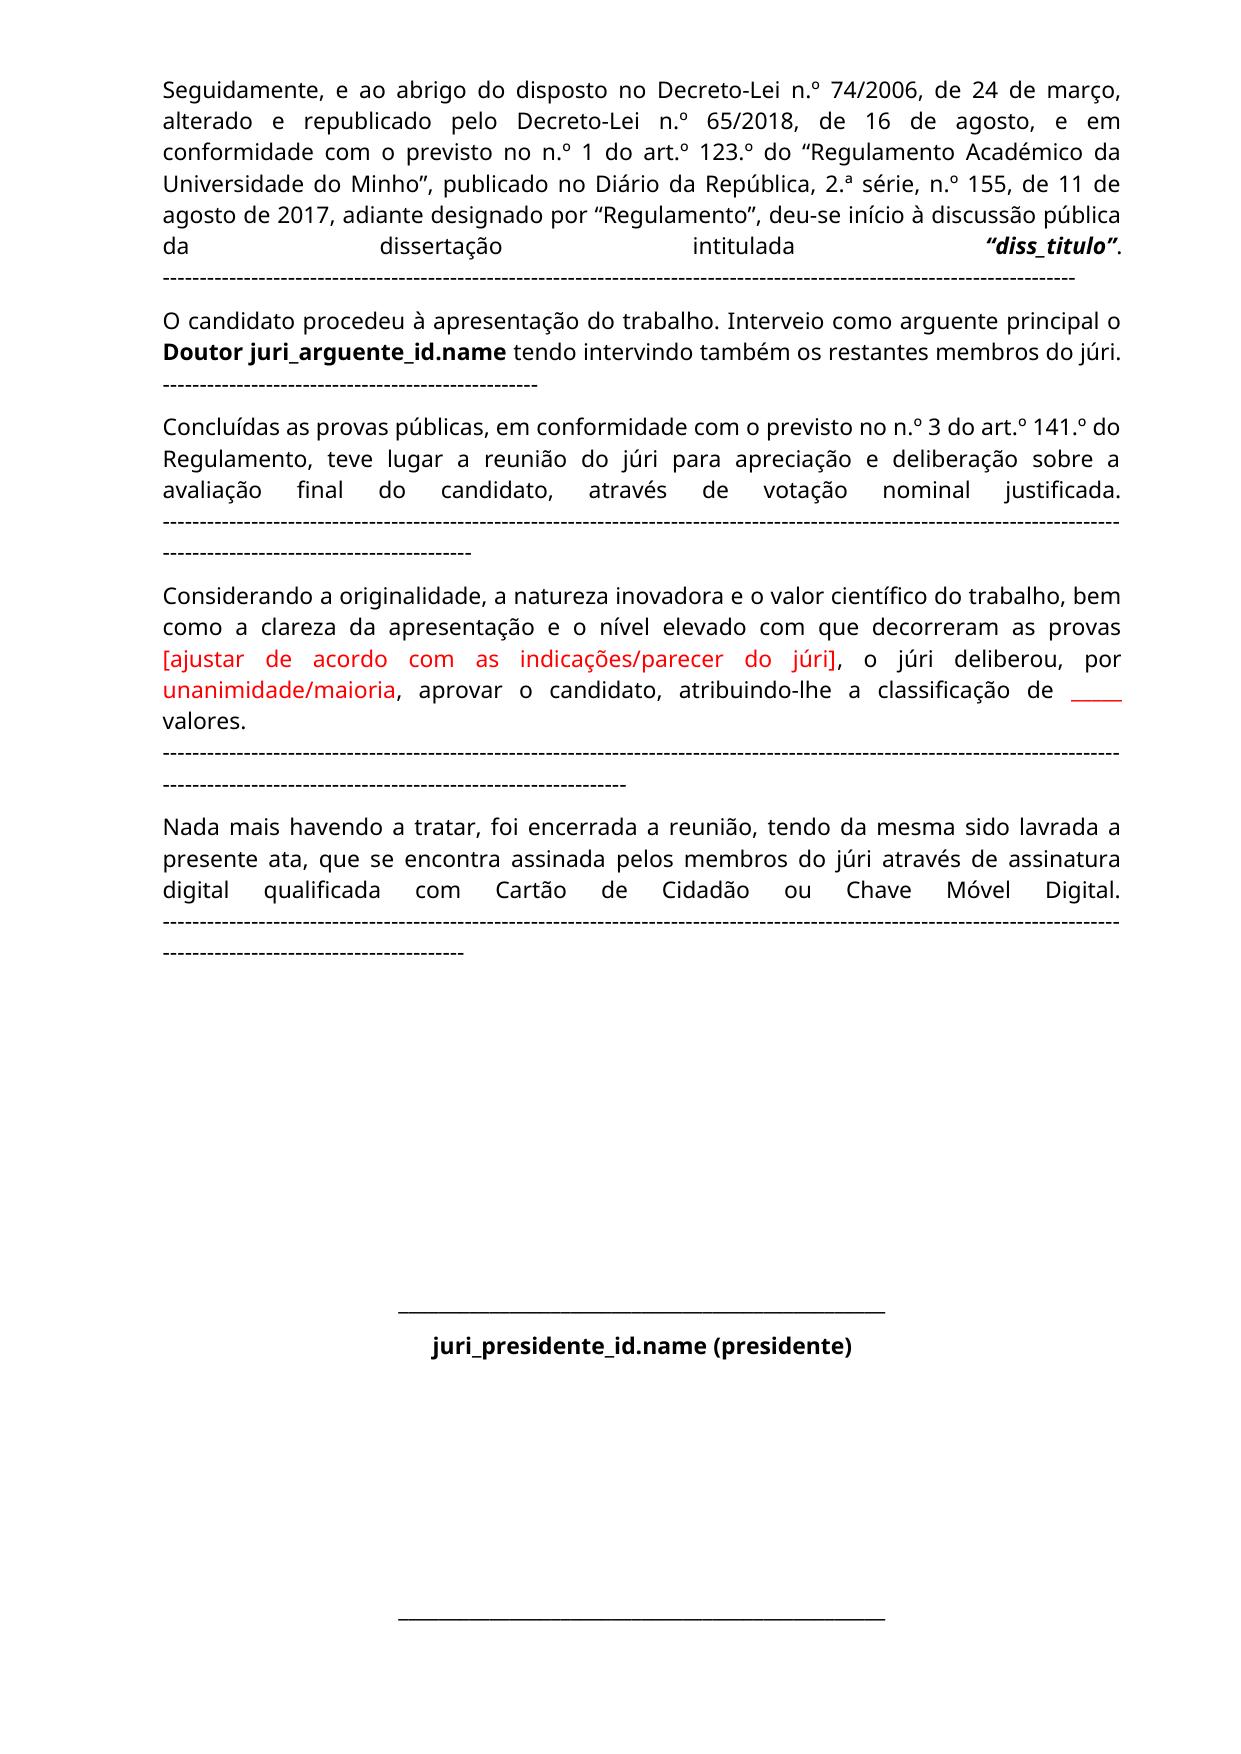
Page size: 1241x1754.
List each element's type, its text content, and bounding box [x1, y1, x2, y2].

text Seguidamente, e ao abrigo do disposto no Decreto-Lei n.º 74/2006, de 24 de março, alterado e republicado pelo Decreto-Lei n.º 65/2018, de 16 de agosto, e em conformidade com o previsto no n.º 1 do art.º 123.º do “Regulamento Académico da Universidade do Minho”, publicado no Diário da República, 2.ª série, n.º 155, de 11 de agosto de 2017, adiante designado por “Regulamento”, deu-se início à discussão pública da dissertação intitulada “diss_titulo”. ---------------------------------------------------------------------------------------------------------------------------- [162, 74, 1122, 293]
text ________________________________________________ [162, 1286, 1122, 1318]
text ________________________________________________ [162, 1593, 1122, 1624]
text O candidato procedeu à apresentação do trabalho. Interveio como arguente principal o Doutor juri_arguente_id.name tendo intervindo também os restantes membros do júri. --------------------------------------------------- [162, 305, 1122, 399]
text Considerando a originalidade, a natureza inovadora e o valor científico do trabalho, bem como a clareza da apresentação e o nível elevado com que decorreram as provas [ajustar de acordo com as indicações/parecer do júri], o júri deliberou, por unanimidade/maioria, aprovar o candidato, atribuindo-lhe a classificação de _____ valores. ------------------------------------------------------------------------------------------------------------------------------------------------------------------------------------------------- [162, 580, 1122, 799]
text Nada mais havendo a tratar, foi encerrada a reunião, tendo da mesma sido lavrada a presente ata, que se encontra assinada pelos membros do júri através de assinatura digital qualificada com Cartão de Cidadão ou Chave Móvel Digital. --------------------------------------------------------------------------------------------------------------------------------------------------------------------------- [162, 811, 1122, 968]
text Concluídas as provas públicas, em conformidade com o previsto no n.º 3 do art.º 141.º do Regulamento, teve lugar a reunião do júri para apreciação e deliberação sobre a avaliação final do candidato, através de votação nominal justificada. ---------------------------------------------------------------------------------------------------------------------------------------------------------------------------- [162, 411, 1122, 568]
text juri_presidente_id.name (presidente) [162, 1330, 1122, 1361]
